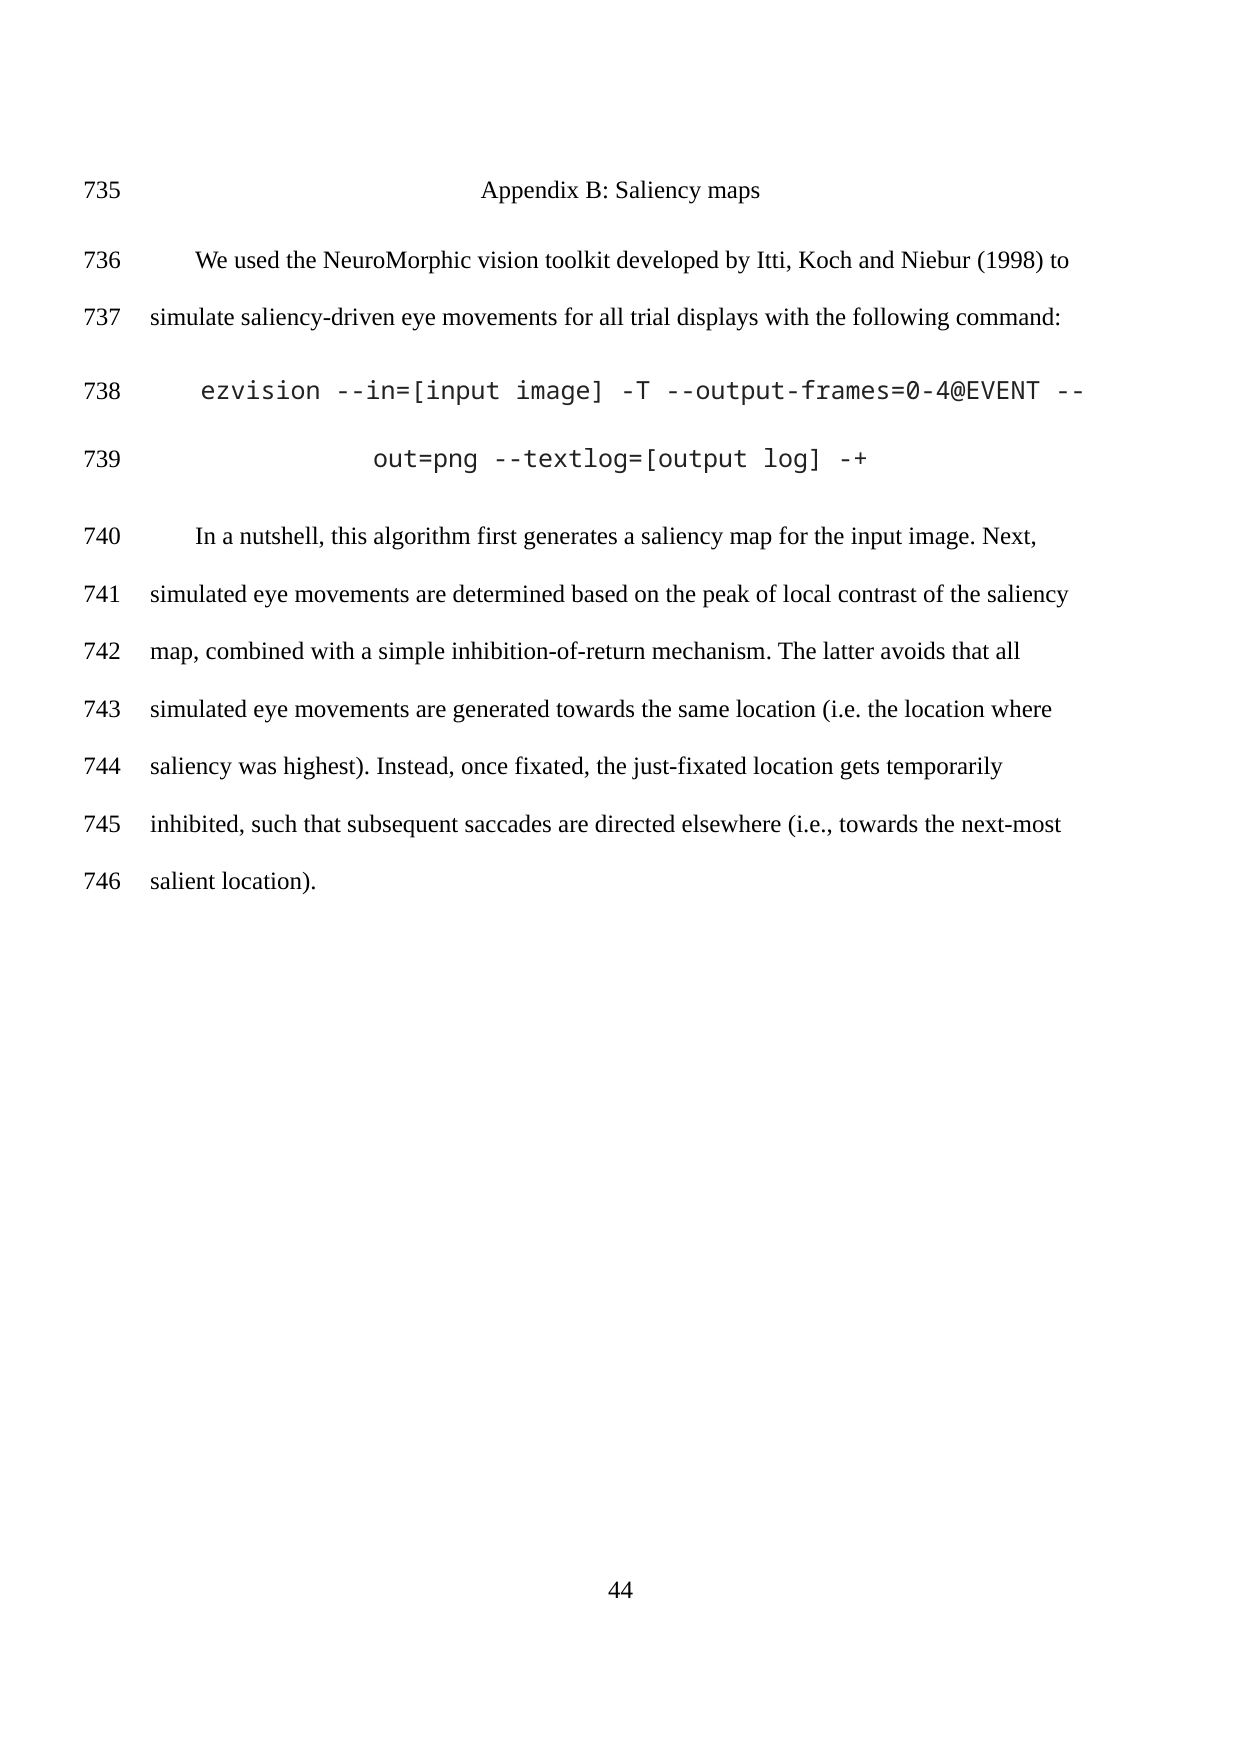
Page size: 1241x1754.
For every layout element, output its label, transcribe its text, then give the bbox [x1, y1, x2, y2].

subtitle Appendix B: Saliency maps [150, 175, 1091, 204]
subtitle ezvision --in=[input image] -T --output-frames=0-4@EVENT --out=png --textlog=[output log] -+ [150, 372, 1091, 475]
text In a nutshell, this algorithm first generates a saliency map for the input image. Next, simulated eye movements are determined based on the peak of local contrast of the saliency map, combined with a simple inhibition-of-return mechanism. The latter avoids that all simulated eye movements are generated towards the same location (i.e. the location where saliency was highest). Instead, once fixated, the just-fixated location gets temporarily inhibited, such that subsequent saccades are directed elsewhere (i.e., towards the next-most salient location). [150, 521, 1091, 895]
text We used the NeuroMorphic vision toolkit developed by Itti, Koch and Niebur (1998) to simulate saliency-driven eye movements for all trial displays with the following command: [150, 245, 1091, 331]
